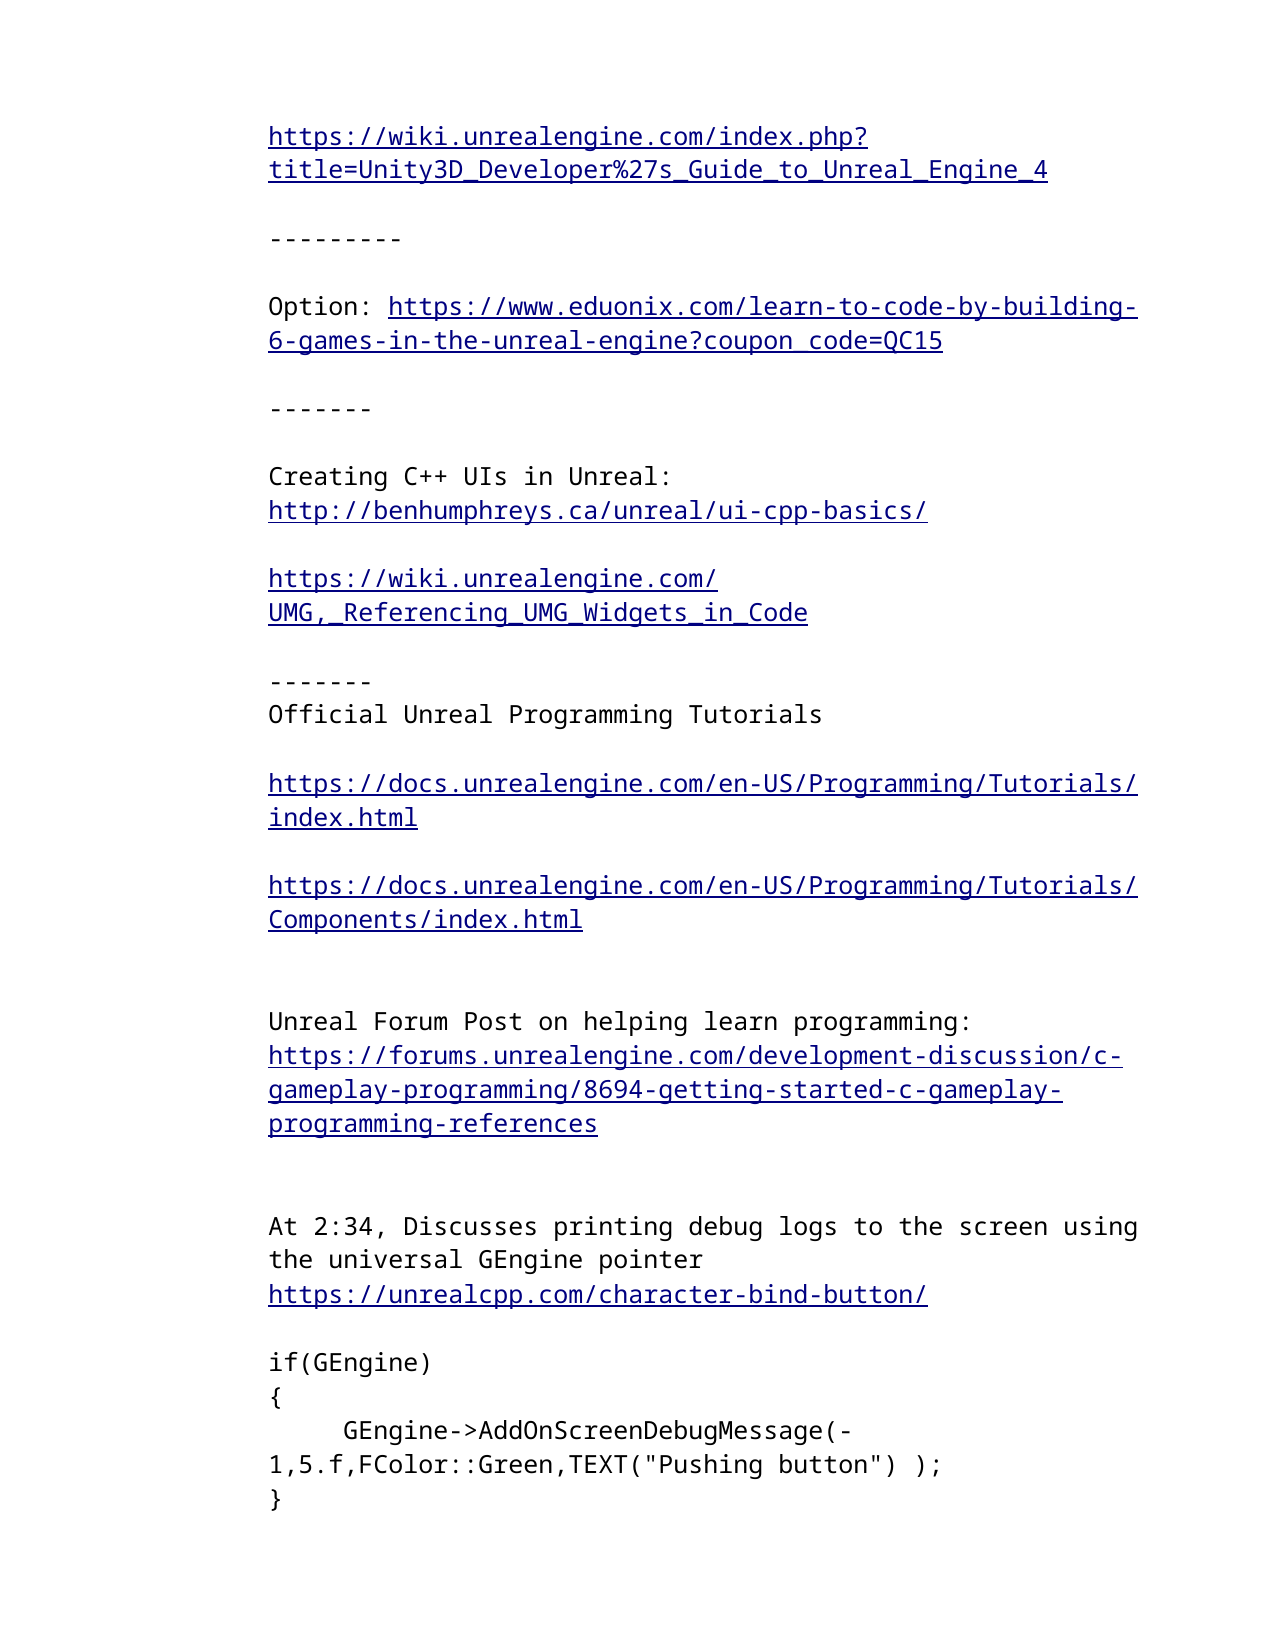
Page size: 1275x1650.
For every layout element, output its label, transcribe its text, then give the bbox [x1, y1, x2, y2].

text https://docs.unrealengine.com/en-US/Programming/Tutorials/Components/index.html [268, 867, 1157, 936]
text ------- [268, 391, 1157, 425]
text { [268, 1378, 1157, 1412]
text } [268, 1481, 1157, 1515]
text https://docs.unrealengine.com/en-US/Programming/Tutorials/index.html [268, 765, 1157, 833]
text https://forums.unrealengine.com/development-discussion/c-gameplay-programming/8694-getting-started-c-gameplay-programming-references [268, 1038, 1157, 1140]
text if(GEngine) [268, 1344, 1157, 1378]
text Creating C++ UIs in Unreal: http://benhumphreys.ca/unreal/ui-cpp-basics/ [268, 459, 1157, 527]
text https://wiki.unrealengine.com/index.php?title=Unity3D_Developer%27s_Guide_to_Unreal_Engine_4 [268, 118, 1157, 186]
text Option: https://www.eduonix.com/learn-to-code-by-building-6-games-in-the-unreal-engine?coupon_code=QC15 [268, 288, 1157, 357]
text https://wiki.unrealengine.com/UMG,_Referencing_UMG_Widgets_in_Code [268, 561, 1157, 629]
text Official Unreal Programming Tutorials [268, 697, 1157, 731]
text GEngine->AddOnScreenDebugMessage(-1,5.f,FColor::Green,TEXT("Pushing button") ); [268, 1412, 1157, 1481]
text Unreal Forum Post on helping learn programming: [268, 1004, 1157, 1038]
text At 2:34, Discusses printing debug logs to the screen using the universal GEngine pointer [268, 1208, 1157, 1276]
text --------- [268, 220, 1157, 254]
text ------- [268, 663, 1157, 697]
text https://unrealcpp.com/character-bind-button/ [268, 1276, 1157, 1310]
